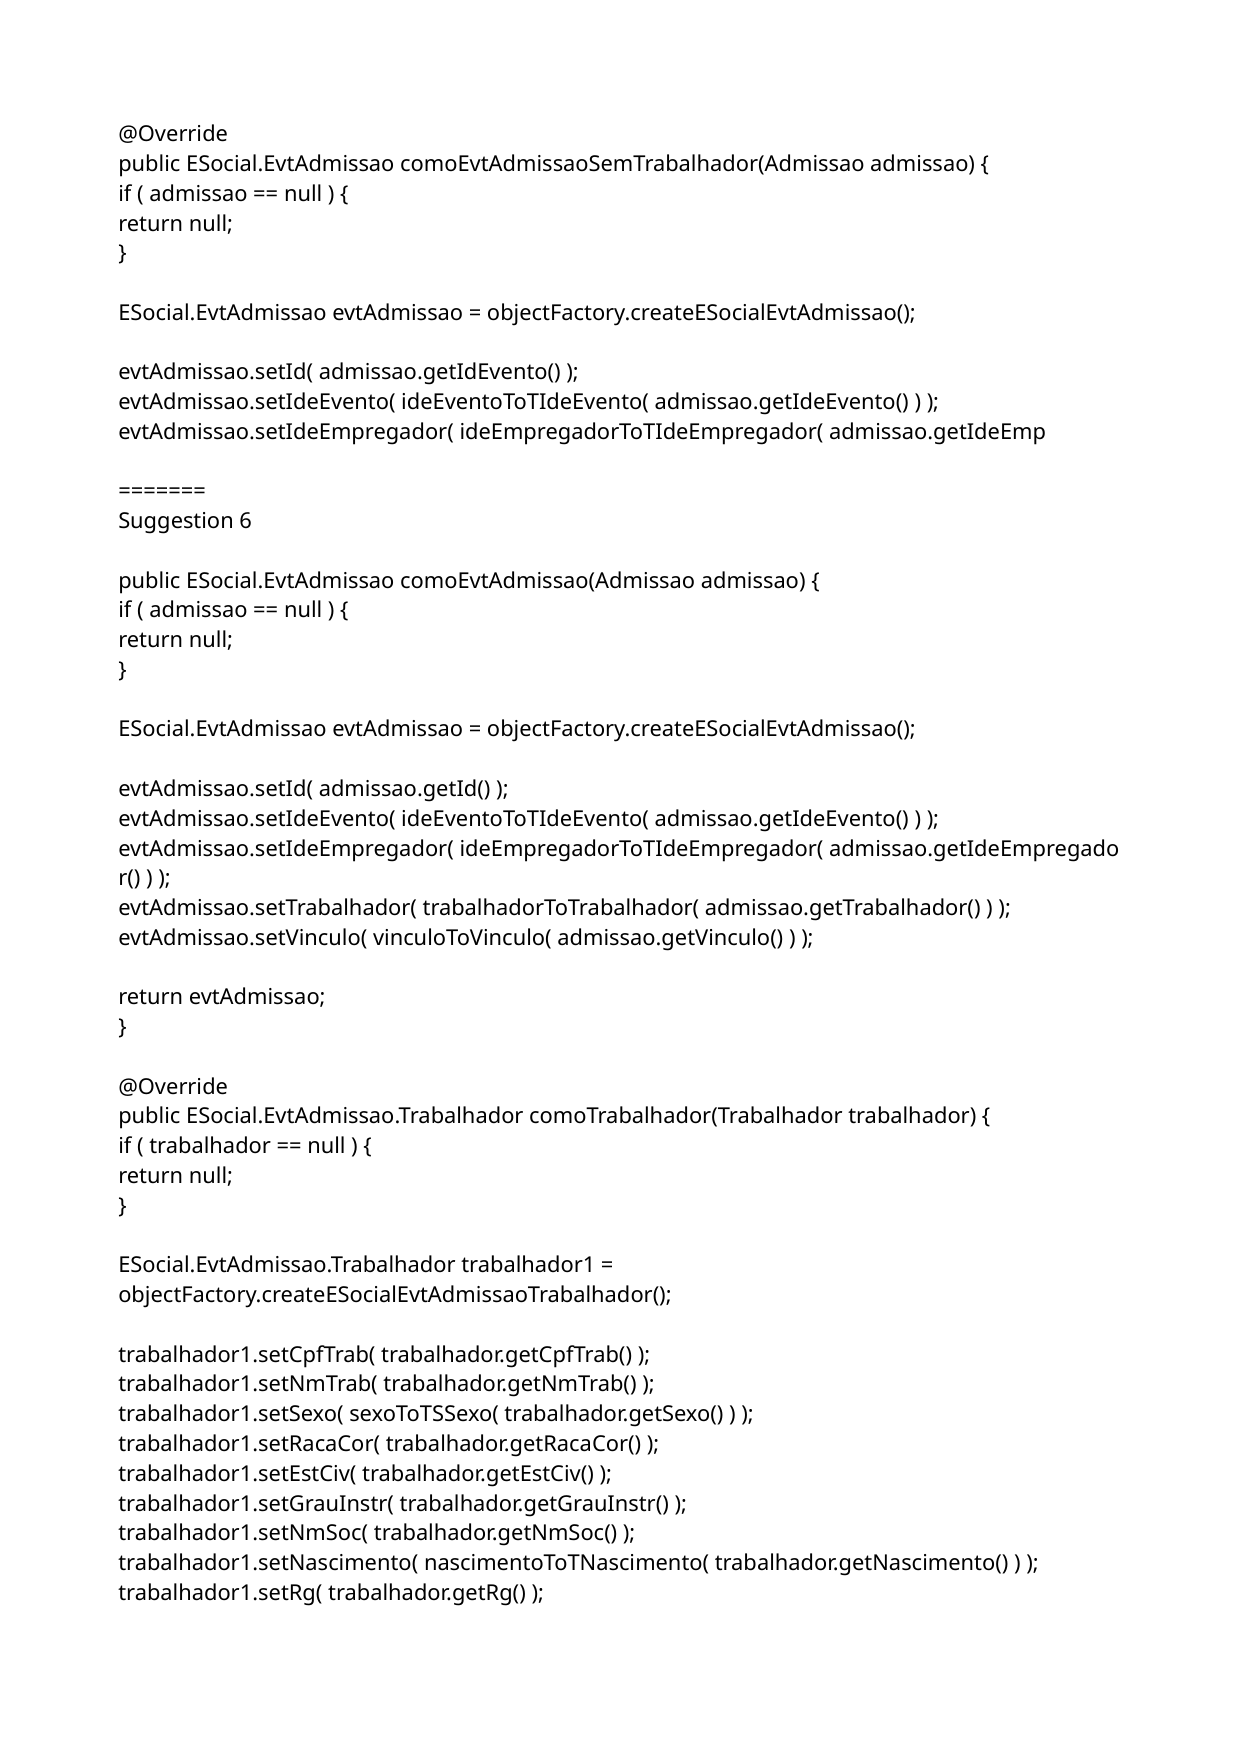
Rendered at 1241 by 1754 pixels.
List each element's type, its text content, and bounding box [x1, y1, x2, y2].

text evtAdmissao.setId( admissao.getId() ); [118, 773, 1122, 803]
text ESocial.EvtAdmissao evtAdmissao = objectFactory.createESocialEvtAdmissao(); [118, 297, 1122, 327]
text if ( admissao == null ) { [118, 178, 1122, 207]
text } [118, 1190, 1122, 1219]
text evtAdmissao.setVinculo( vinculoToVinculo( admissao.getVinculo() ) ); [118, 922, 1122, 952]
text evtAdmissao.setTrabalhador( trabalhadorToTrabalhador( admissao.getTrabalhador() ) ); [118, 892, 1122, 922]
text if ( admissao == null ) { [118, 594, 1122, 624]
text evtAdmissao.setIdeEvento( ideEventoToTIdeEvento( admissao.getIdeEvento() ) ); [118, 386, 1122, 416]
text trabalhador1.setNmSoc( trabalhador.getNmSoc() ); [118, 1517, 1122, 1547]
text trabalhador1.setSexo( sexoToTSSexo( trabalhador.getSexo() ) ); [118, 1398, 1122, 1428]
text ESocial.EvtAdmissao.Trabalhador trabalhador1 = objectFactory.createESocialEvtAdmissaoTrabalhador(); [118, 1249, 1122, 1309]
text return null; [118, 624, 1122, 654]
text evtAdmissao.setId( admissao.getIdEvento() ); [118, 356, 1122, 386]
text Suggestion 6 [118, 505, 1122, 535]
text trabalhador1.setNascimento( nascimentoToTNascimento( trabalhador.getNascimento() ) ); [118, 1547, 1122, 1577]
text @Override [118, 118, 1122, 148]
text public ESocial.EvtAdmissao comoEvtAdmissao(Admissao admissao) { [118, 564, 1122, 594]
text trabalhador1.setRg( trabalhador.getRg() ); [118, 1577, 1122, 1607]
text ======= [118, 475, 1122, 505]
text public ESocial.EvtAdmissao.Trabalhador comoTrabalhador(Trabalhador trabalhador) { [118, 1100, 1122, 1130]
text evtAdmissao.setIdeEmpregador( ideEmpregadorToTIdeEmpregador( admissao.getIdeEmpregador() ) ); [118, 832, 1122, 892]
text trabalhador1.setNmTrab( trabalhador.getNmTrab() ); [118, 1368, 1122, 1398]
text @Override [118, 1071, 1122, 1100]
text trabalhador1.setCpfTrab( trabalhador.getCpfTrab() ); [118, 1338, 1122, 1368]
text evtAdmissao.setIdeEmpregador( ideEmpregadorToTIdeEmpregador( admissao.getIdeEmp [118, 416, 1122, 446]
text public ESocial.EvtAdmissao comoEvtAdmissaoSemTrabalhador(Admissao admissao) { [118, 148, 1122, 178]
text ESocial.EvtAdmissao evtAdmissao = objectFactory.createESocialEvtAdmissao(); [118, 713, 1122, 743]
text return evtAdmissao; [118, 981, 1122, 1011]
text if ( trabalhador == null ) { [118, 1130, 1122, 1160]
text trabalhador1.setGrauInstr( trabalhador.getGrauInstr() ); [118, 1487, 1122, 1517]
text evtAdmissao.setIdeEvento( ideEventoToTIdeEvento( admissao.getIdeEvento() ) ); [118, 803, 1122, 832]
text return null; [118, 207, 1122, 237]
text trabalhador1.setRacaCor( trabalhador.getRacaCor() ); [118, 1428, 1122, 1458]
text return null; [118, 1160, 1122, 1190]
text } [118, 654, 1122, 684]
text } [118, 237, 1122, 267]
text } [118, 1011, 1122, 1041]
text trabalhador1.setEstCiv( trabalhador.getEstCiv() ); [118, 1458, 1122, 1487]
